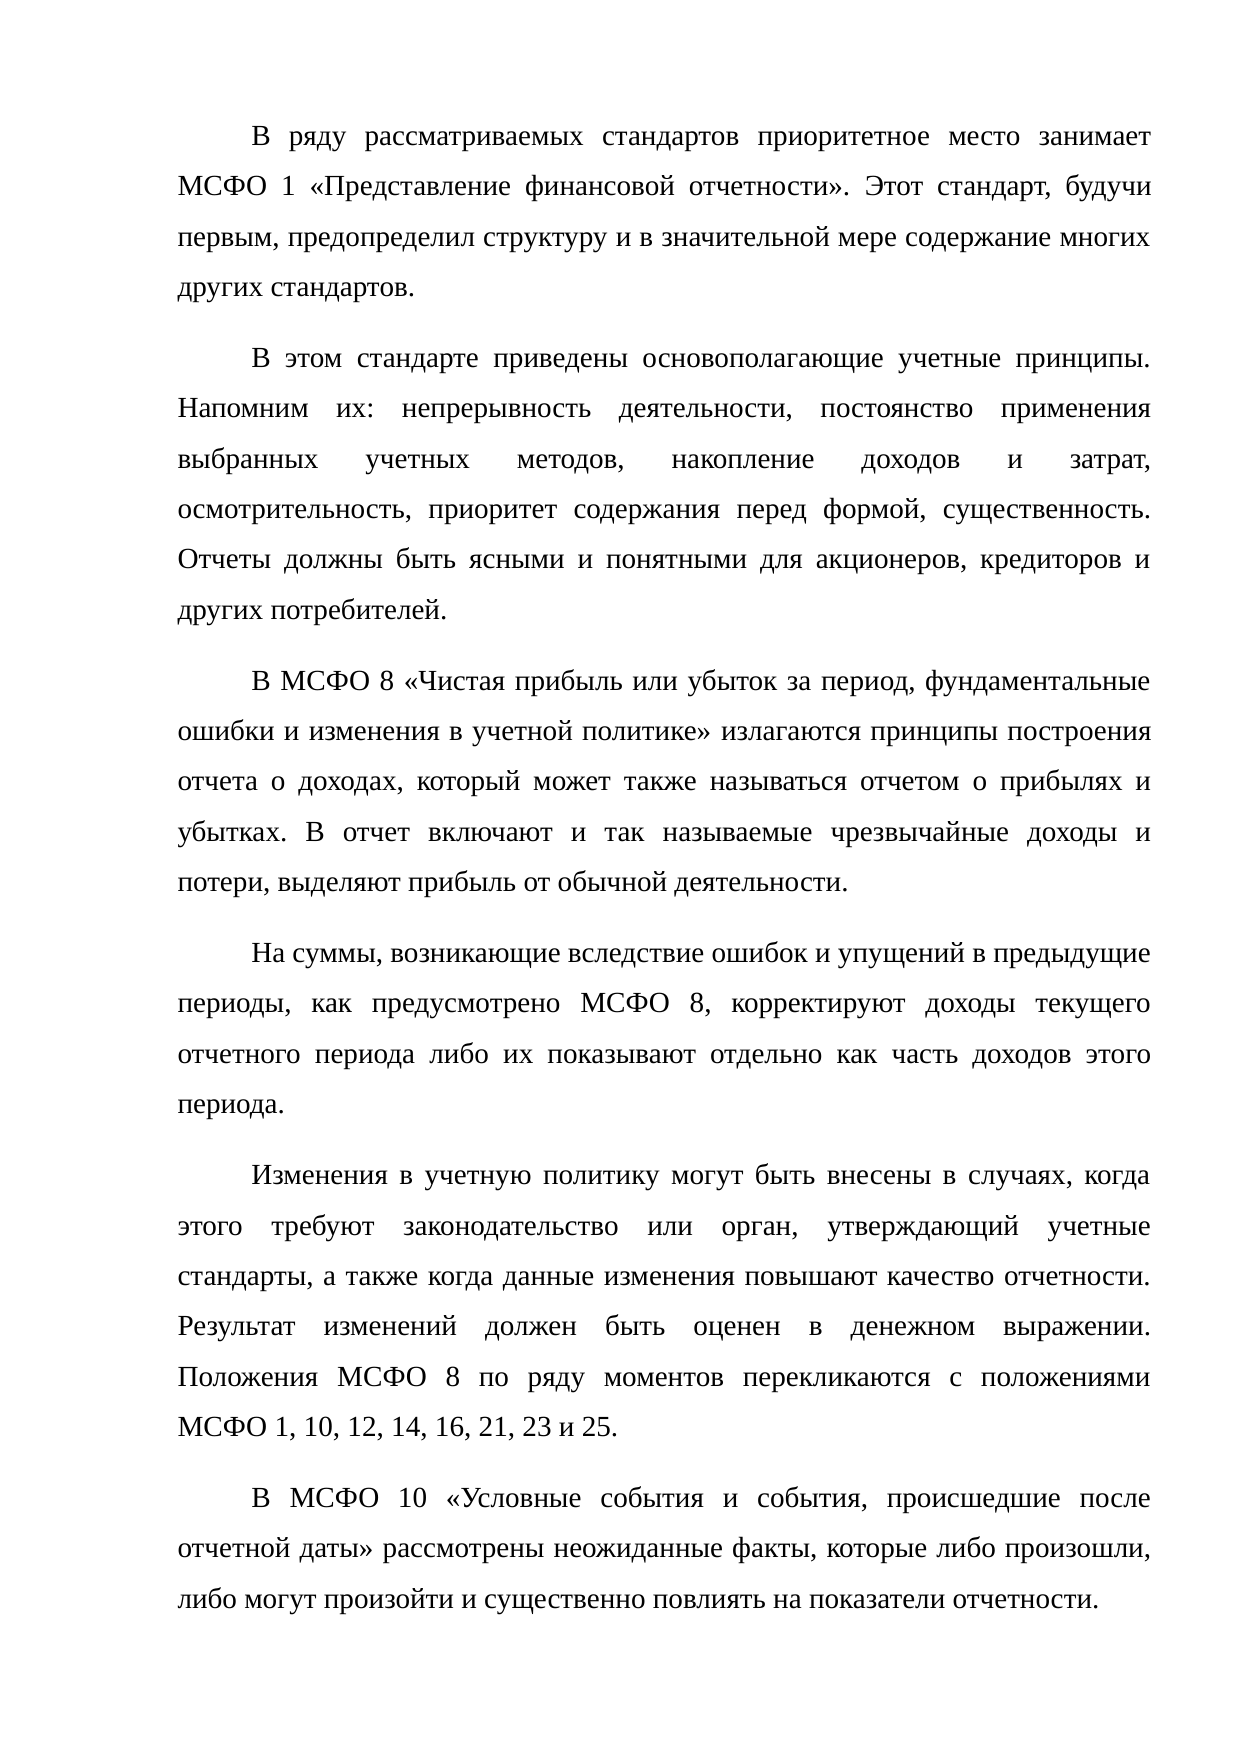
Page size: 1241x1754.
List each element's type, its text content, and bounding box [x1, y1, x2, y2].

text В этом стандарте приведены основополагающие учетные принципы. Напомним их: непрерывность деятельности, постоянство применения выбранных учетных методов, накопление доходов и затрат, осмотрительность, приоритет содержания перед формой, существенность. Отчеты должны быть ясными и понятными для акционеров, кредиторов и других потребителей. [177, 340, 1152, 625]
text В ряду рассматриваемых стандартов приоритетное место занимает МСФО 1 «Представление финансовой отчетности». Этот стандарт, будучи первым, предопределил структуру и в значительной мере содержание многих других стандартов. [177, 118, 1152, 303]
text На суммы, возникающие вследствие ошибок и упущений в предыдущие периоды, как предусмотрено МСФО 8, корректируют доходы текущего отчетного периода либо их показывают отдельно как часть доходов этого периода. [177, 935, 1152, 1120]
text Изменения в учетную политику могут быть внесены в случаях, когда этого требуют законодательство или орган, утверждающий учетные стандарты, а также когда данные изменения повышают качество отчетности. Результат изменений должен быть оценен в денежном выражении. Положения МСФО 8 по ряду моментов перекликаются с положениями МСФО 1, 10, 12, 14, 16, 21, 23 и 25. [177, 1157, 1152, 1442]
text В МСФО 10 «Условные события и события, происшедшие после отчетной даты» рассмотрены неожиданные факты, которые либо произошли, либо могут произойти и существенно повлиять на показатели отчетности. [177, 1480, 1152, 1614]
text В МСФО 8 «Чистая прибыль или убыток за период, фундаментальные ошибки и изменения в учетной политике» излагаются принципы построения отчета о доходах, который может также называться отчетом о прибылях и убытках. В отчет включают и так называемые чрезвычайные доходы и потери, выделяют прибыль от обычной деятельности. [177, 663, 1152, 898]
